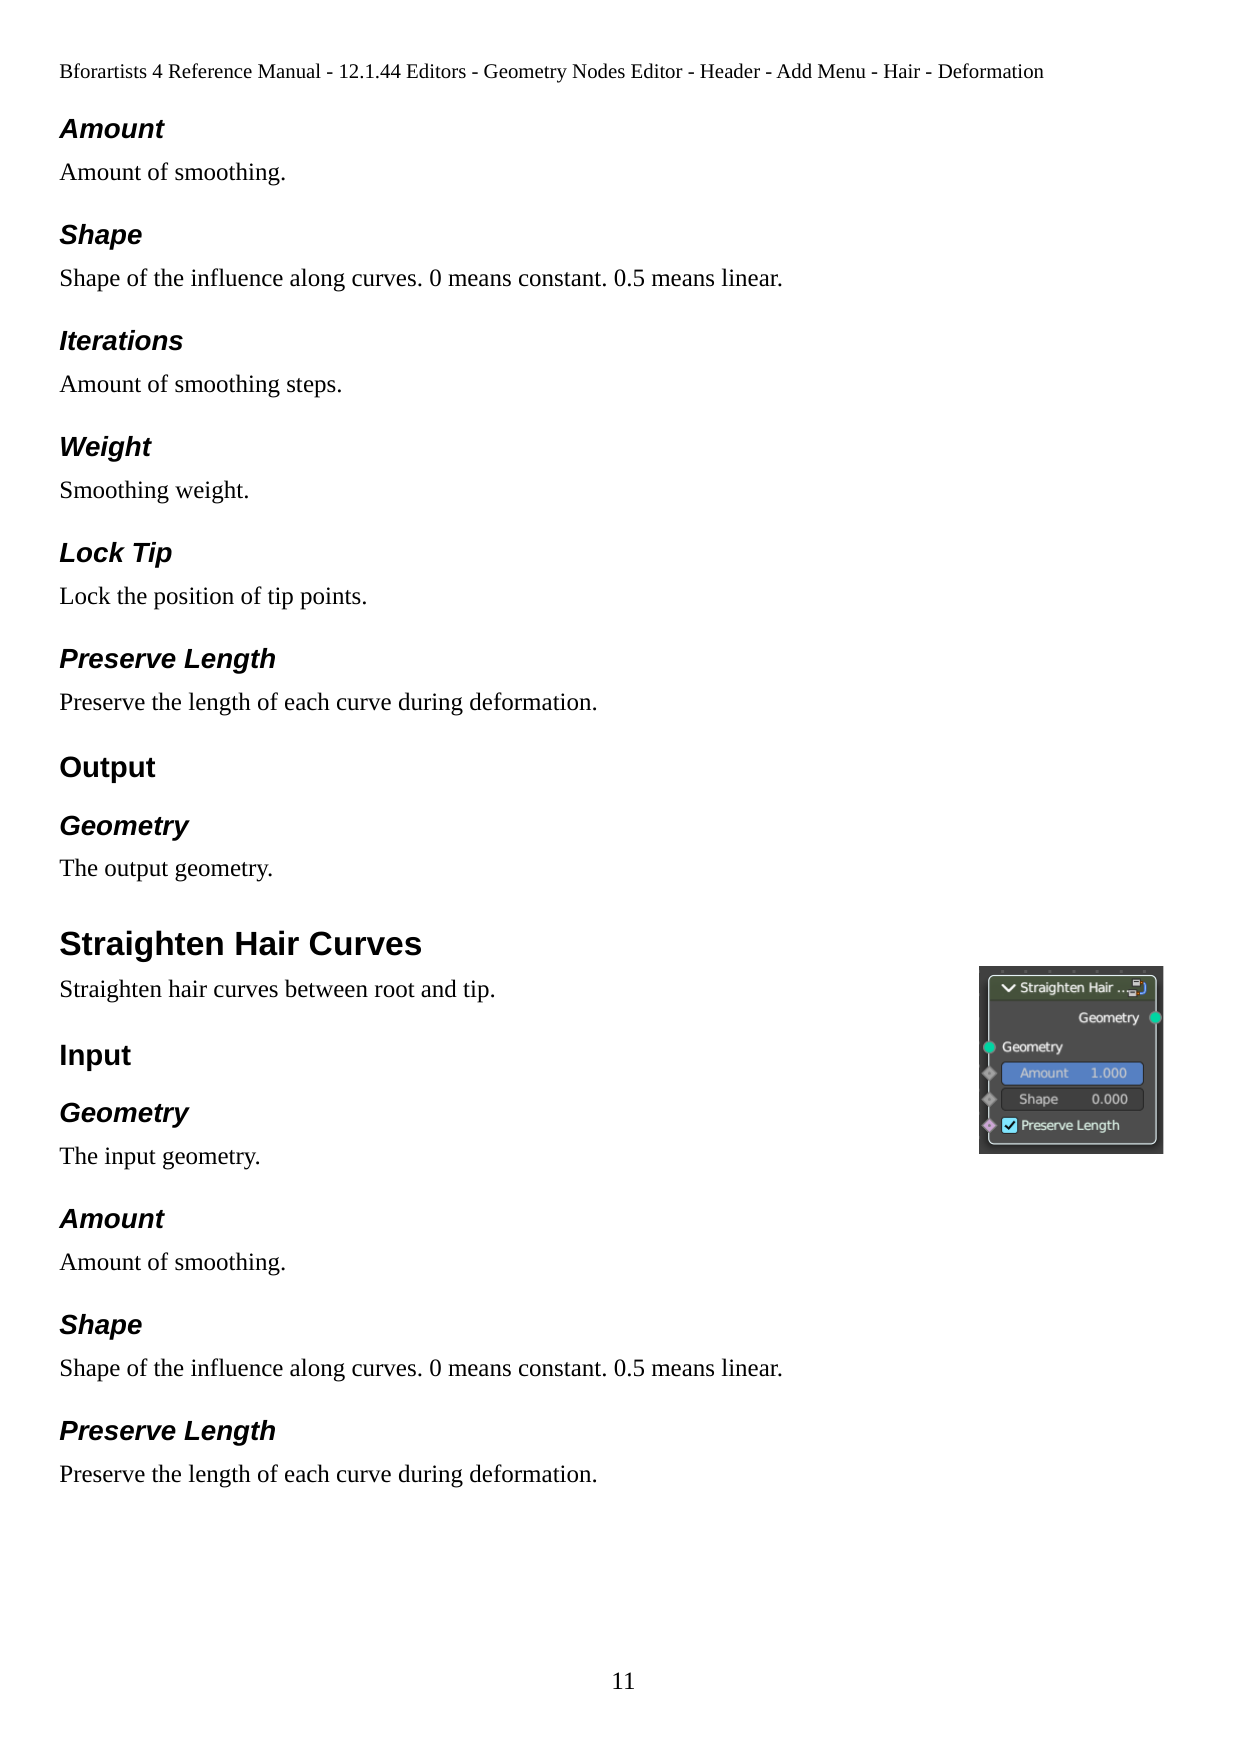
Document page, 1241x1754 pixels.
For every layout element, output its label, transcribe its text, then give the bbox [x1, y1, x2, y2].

subtitle Preserve Length [59, 642, 1181, 674]
text The output geometry. [59, 853, 1181, 882]
subtitle Amount [59, 1203, 1181, 1235]
text Amount of smoothing. [59, 1247, 1181, 1276]
text Lock the position of tip points. [59, 581, 1181, 609]
subtitle Shape [59, 218, 1181, 250]
picture [979, 966, 1164, 1154]
subtitle Straighten Hair Curves [59, 923, 1181, 962]
text Smoothing weight. [59, 475, 1181, 503]
subtitle Output [59, 750, 1181, 784]
text Shape of the influence along curves. 0 means constant. 0.5 means linear. [59, 1353, 1181, 1382]
subtitle Input [59, 1038, 979, 1072]
subtitle [1164, 1038, 1181, 1072]
text Preserve the length of each curve during deformation. [59, 1459, 1181, 1488]
text Shape of the influence along curves. 0 means constant. 0.5 means linear. [59, 263, 1181, 292]
subtitle Geometry [59, 809, 1181, 841]
text The input geometry. [59, 1141, 1181, 1170]
subtitle Shape [59, 1309, 1181, 1341]
subtitle Iterations [59, 324, 1181, 356]
subtitle Weight [59, 430, 1181, 462]
subtitle Preserve Length [59, 1415, 1181, 1447]
text Straighten hair curves between root and tip. [59, 974, 979, 1003]
text Amount of smoothing steps. [59, 369, 1181, 398]
text Amount of smoothing. [59, 157, 1181, 186]
text Preserve the length of each curve during deformation. [59, 687, 1181, 715]
subtitle [1164, 1097, 1181, 1129]
subtitle Geometry [59, 1097, 979, 1129]
subtitle Lock Tip [59, 536, 1181, 568]
subtitle Amount [59, 113, 1181, 144]
